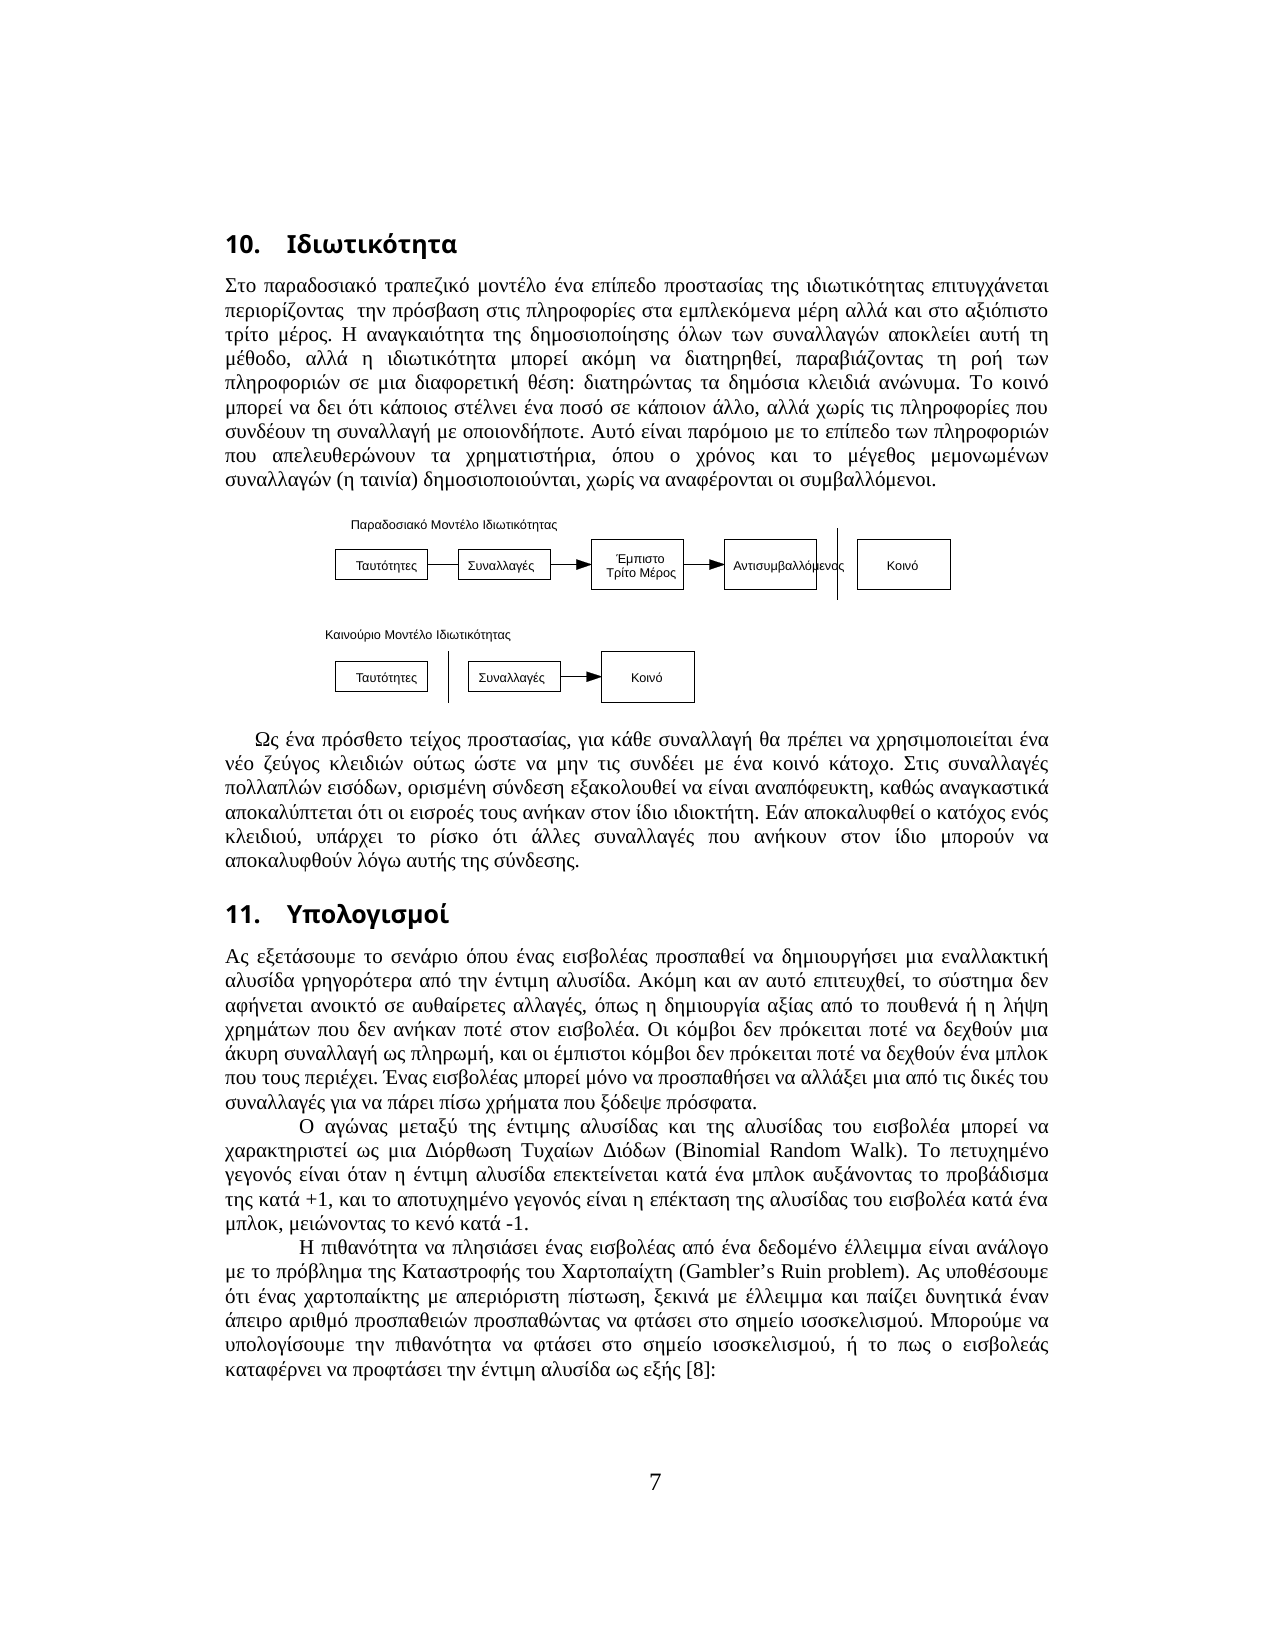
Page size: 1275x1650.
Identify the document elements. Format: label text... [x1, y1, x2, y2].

subtitle 10. Ιδιωτικότητα [225, 226, 1050, 261]
text Ο αγώνας μεταξύ της έντιμης αλυσίδας και της αλυσίδας του εισβολέα μπορεί να χαρακτηριστεί ως μια Διόρθωση Τυχαίων Διόδων (Binomial Random Walk). Το πετυχημένο γεγονός είναι όταν η έντιμη αλυσίδα επεκτείνεται κατά ένα μπλοκ αυξάνοντας το προβάδισμα της κατά +1, και το αποτυχημένο γεγονός είναι η επέκταση της αλυσίδας του εισβολέα κατά ένα μπλοκ, μειώνοντας το κενό κατά -1. [225, 1114, 1050, 1235]
text Ως ένα πρόσθετο τείχος προστασίας, για κάθε συναλλαγή θα πρέπει να χρησιμοποιείται ένα νέο ζεύγος κλειδιών ούτως ώστε να μην τις συνδέει με ένα κοινό κάτοχο. Στις συναλλαγές πολλαπλών εισόδων, ορισμένη σύνδεση εξακολουθεί να είναι αναπόφευκτη, καθώς αναγκαστικά αποκαλύπτεται ότι οι εισροές τους ανήκαν στον ίδιο ιδιοκτήτη. Εάν αποκαλυφθεί ο κατόχος ενός κλειδιού, υπάρχει το ρίσκο ότι άλλες συναλλαγές που ανήκουν στον ίδιο μπορούν να αποκαλυφθούν λόγω αυτής της σύνδεσης. [225, 727, 1050, 872]
text Στο παραδοσιακό τραπεζικό μοντέλο ένα επίπεδο προστασίας της ιδιωτικότητας επιτυγχάνεται περιορίζοντας την πρόσβαση στις πληροφορίες στα εμπλεκόμενα μέρη αλλά και στο αξιόπιστο τρίτο μέρος. Η αναγκαιότητα της δημοσιοποίησης όλων των συναλλαγών αποκλείει αυτή τη μέθοδο, αλλά η ιδιωτικότητα μπορεί ακόμη να διατηρηθεί, παραβιάζοντας τη ροή των πληροφοριών σε μια διαφορετική θέση: διατηρώντας τα δημόσια κλειδιά ανώνυμα. Το κοινό μπορεί να δει ότι κάποιος στέλνει ένα ποσό σε κάποιον άλλο, αλλά χωρίς τις πληροφορίες που συνδέουν τη συναλλαγή με οποιονδήποτε. Αυτό είναι παρόμοιο με το επίπεδο των πληροφοριών που απελευθερώνουν τα χρηματιστήρια, όπου ο χρόνος και το μέγεθος μεμονωμένων συναλλαγών (η ταινία) δημοσιοποιούνται, χωρίς να αναφέρονται οι συμβαλλόμενοι. [225, 273, 1050, 491]
text Η πιθανότητα να πλησιάσει ένας εισβολέας από ένα δεδομένο έλλειμμα είναι ανάλογο με το πρόβλημα της Καταστροφής του Χαρτοπαίχτη (Gambler’s Ruin problem). Ας υποθέσουμε ότι ένας χαρτοπαίκτης με απεριόριστη πίστωση, ξεκινά με έλλειμμα και παίζει δυνητικά έναν άπειρο αριθμό προσπαθειών προσπαθώντας να φτάσει στο σημείο ισοσκελισμού. Μπορούμε να υπολογίσουμε την πιθανότητα να φτάσει στο σημείο ισοσκελισμού, ή το πως ο εισβολεάς καταφέρνει να προφτάσει την έντιμη αλυσίδα ως εξής [8]: [225, 1235, 1050, 1381]
text Ας εξετάσουμε το σενάριο όπου ένας εισβολέας προσπαθεί να δημιουργήσει μια εναλλακτική αλυσίδα γρηγορότερα από την έντιμη αλυσίδα. Ακόμη και αν αυτό επιτευχθεί, το σύστημα δεν αφήνεται ανοικτό σε αυθαίρετες αλλαγές, όπως η δημιουργία αξίας από το πουθενά ή η λήψη χρημάτων που δεν ανήκαν ποτέ στον εισβολέα. Οι κόμβοι δεν πρόκειται ποτέ να δεχθούν μια άκυρη συναλλαγή ως πληρωμή, και οι έμπιστοι κόμβοι δεν πρόκειται ποτέ να δεχθούν ένα μπλοκ που τους περιέχει. Ένας εισβολέας μπορεί μόνο να προσπαθήσει να αλλάξει μια από τις δικές του συναλλαγές για να πάρει πίσω χρήματα που ξόδεψε πρόσφατα. [225, 944, 1050, 1114]
subtitle 11. Υπολογισμοί [225, 897, 1050, 931]
